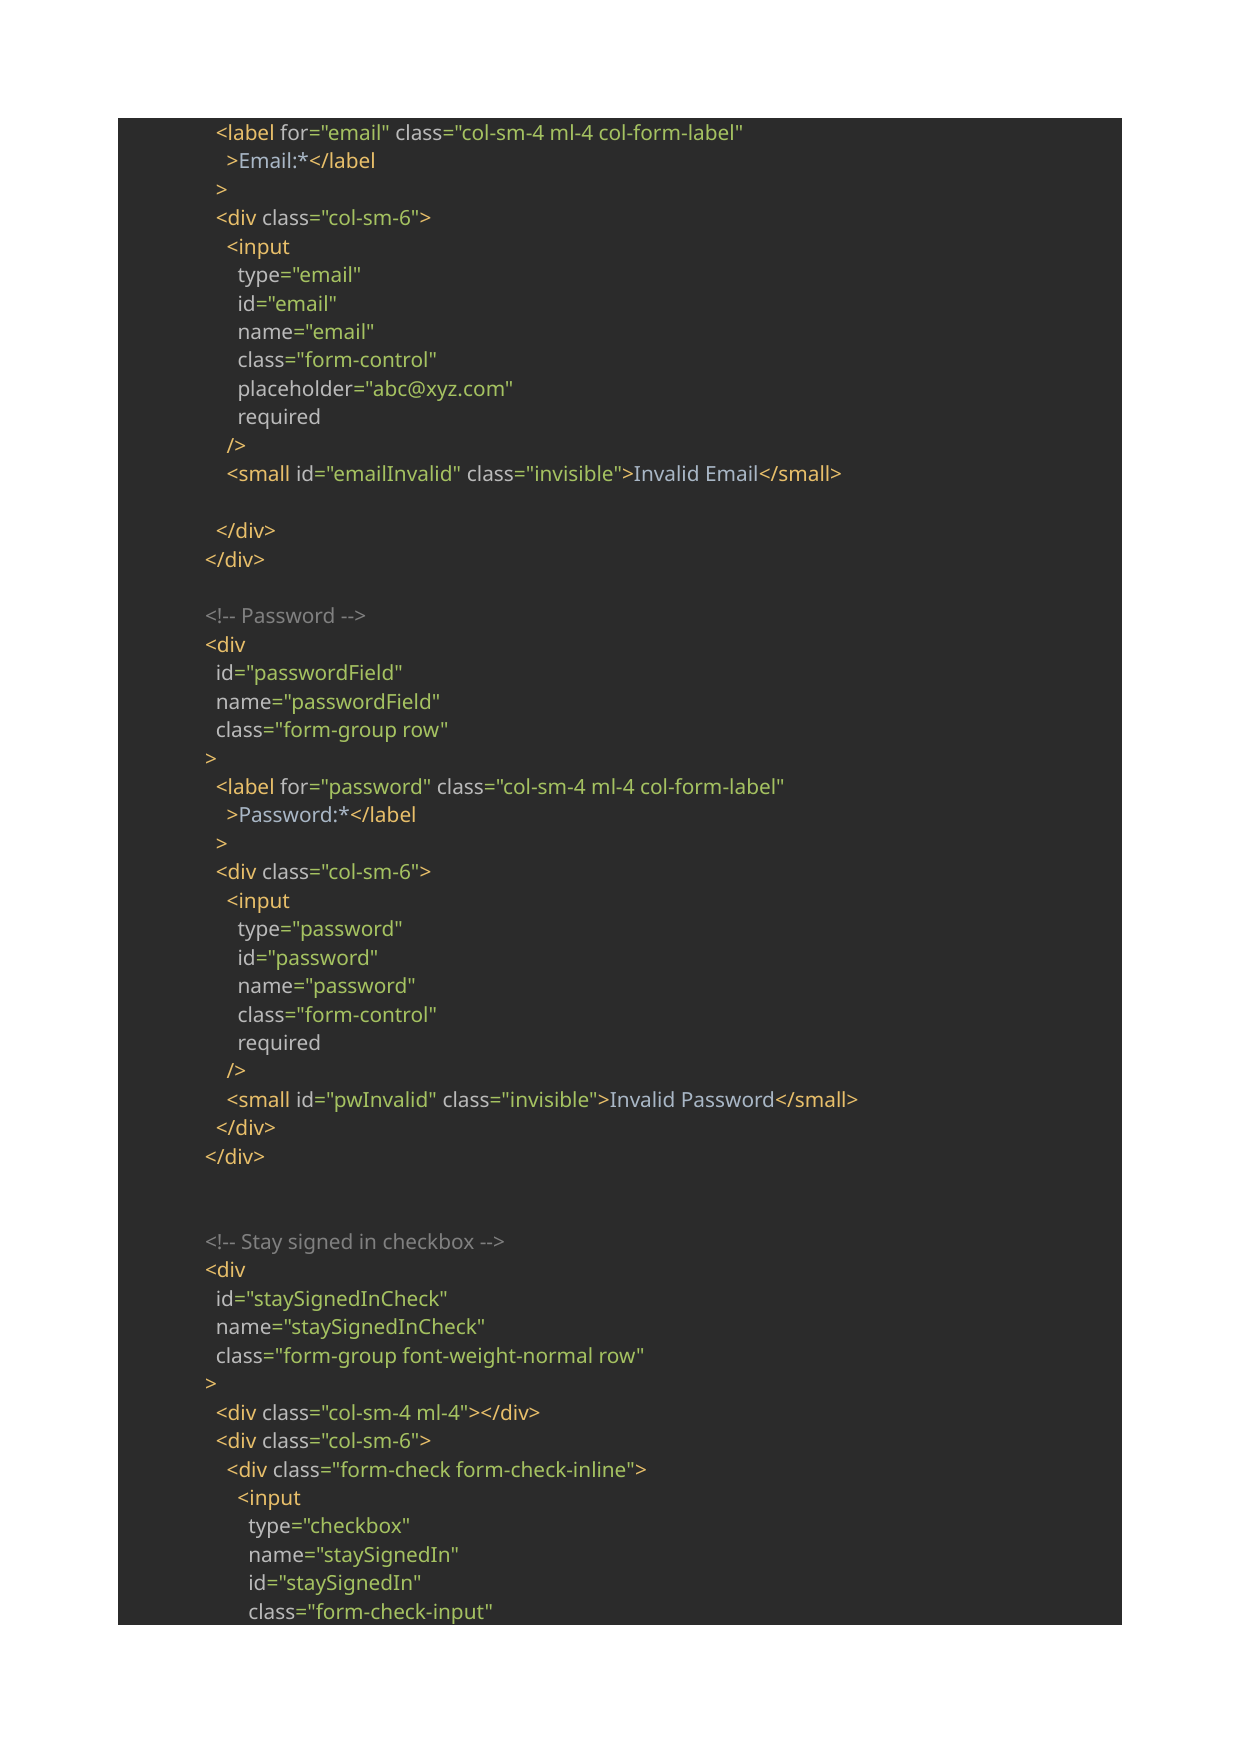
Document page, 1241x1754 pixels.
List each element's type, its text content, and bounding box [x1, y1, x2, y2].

text <label for="email" class="col-sm-4 ml-4 col-form-label" >Email:*</label > <div class="col-sm-6"> <input type="email" id="email" name="email" class="form-control" placeholder="abc@xyz.com" required /> <small id="emailInvalid" class="invisible">Invalid Email</small> </div> </div> <!-- Password --> <div id="passwordField" name="passwordField" class="form-group row" > <label for="password" class="col-sm-4 ml-4 col-form-label" >Password:*</label > <div class="col-sm-6"> <input type="password" id="password" name="password" class="form-control" required /> <small id="pwInvalid" class="invisible">Invalid Password</small> </div> </div> <!-- Stay signed in checkbox --> <div id="staySignedInCheck" name="staySignedInCheck" class="form-group font-weight-normal row" > <div class="col-sm-4 ml-4"></div> <div class="col-sm-6"> <div class="form-check form-check-inline"> <input type="checkbox" name="staySignedIn" id="staySignedIn" class="form-check-input" [118, 118, 1122, 1625]
